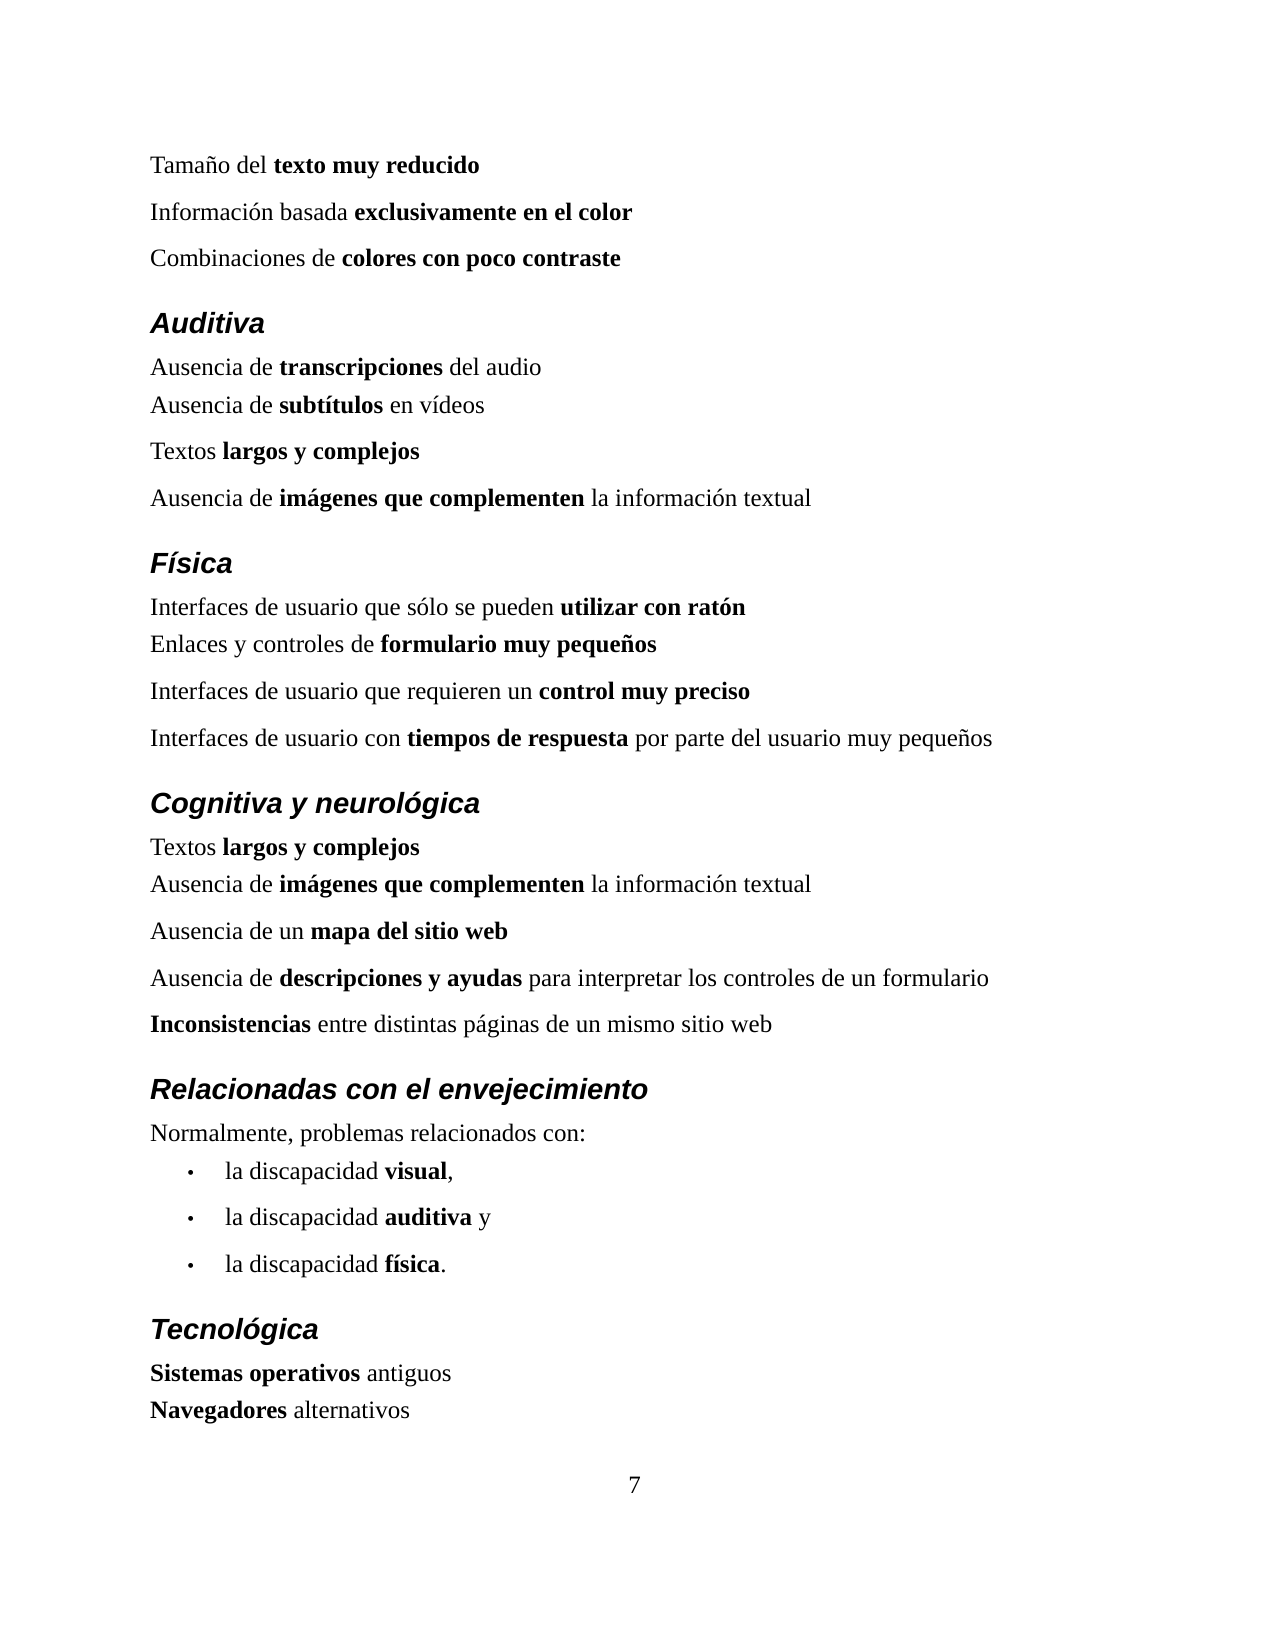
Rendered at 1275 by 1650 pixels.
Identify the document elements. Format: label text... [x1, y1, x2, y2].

text Textos largos y complejos [150, 436, 1125, 465]
text Normalmente, problemas relacionados con: [150, 1118, 1125, 1147]
list la discapacidad física. [187, 1249, 1125, 1278]
text Ausencia de imágenes que complementen la información textual [150, 483, 1125, 512]
text Ausencia de subtítulos en vídeos [150, 390, 1125, 418]
text Interfaces de usuario que requieren un control muy preciso [150, 676, 1125, 705]
subtitle Relacionadas con el envejecimiento [150, 1072, 1125, 1106]
subtitle Auditiva [150, 306, 1125, 339]
subtitle Cognitiva y neurológica [150, 786, 1125, 819]
list la discapacidad visual, [187, 1156, 1125, 1184]
text Tamaño del texto muy reducido [150, 150, 1125, 179]
list la discapacidad auditiva y [187, 1202, 1125, 1231]
subtitle Física [150, 546, 1125, 579]
text Ausencia de descripciones y ayudas para interpretar los controles de un formulario [150, 963, 1125, 991]
text Navegadores alternativos [150, 1396, 1125, 1424]
text Ausencia de transcripciones del audio [150, 352, 1125, 381]
text Interfaces de usuario con tiempos de respuesta por parte del usuario muy pequeños [150, 723, 1125, 752]
text Combinaciones de colores con poco contraste [150, 243, 1125, 272]
text Ausencia de imágenes que complementen la información textual [150, 869, 1125, 898]
text Textos largos y complejos [150, 832, 1125, 860]
text Enlaces y controles de formulario muy pequeños [150, 629, 1125, 658]
subtitle Tecnológica [150, 1312, 1125, 1345]
text Inconsistencias entre distintas páginas de un mismo sitio web [150, 1009, 1125, 1038]
text Sistemas operativos antiguos [150, 1358, 1125, 1387]
text Ausencia de un mapa del sitio web [150, 916, 1125, 945]
text Interfaces de usuario que sólo se pueden utilizar con ratón [150, 592, 1125, 621]
text Información basada exclusivamente en el color [150, 197, 1125, 225]
